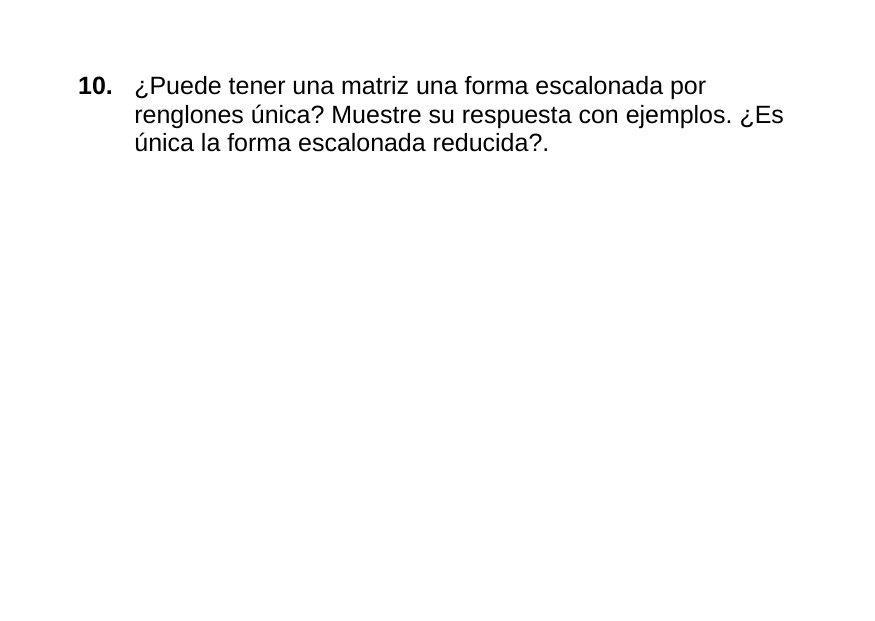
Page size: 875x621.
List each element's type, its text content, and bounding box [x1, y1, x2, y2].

list ¿Puede tener una matriz una forma escalonada por renglones única? Muestre su respuesta con ejemplos. ¿Es única la forma escalonada reducida?. [78, 71, 815, 157]
